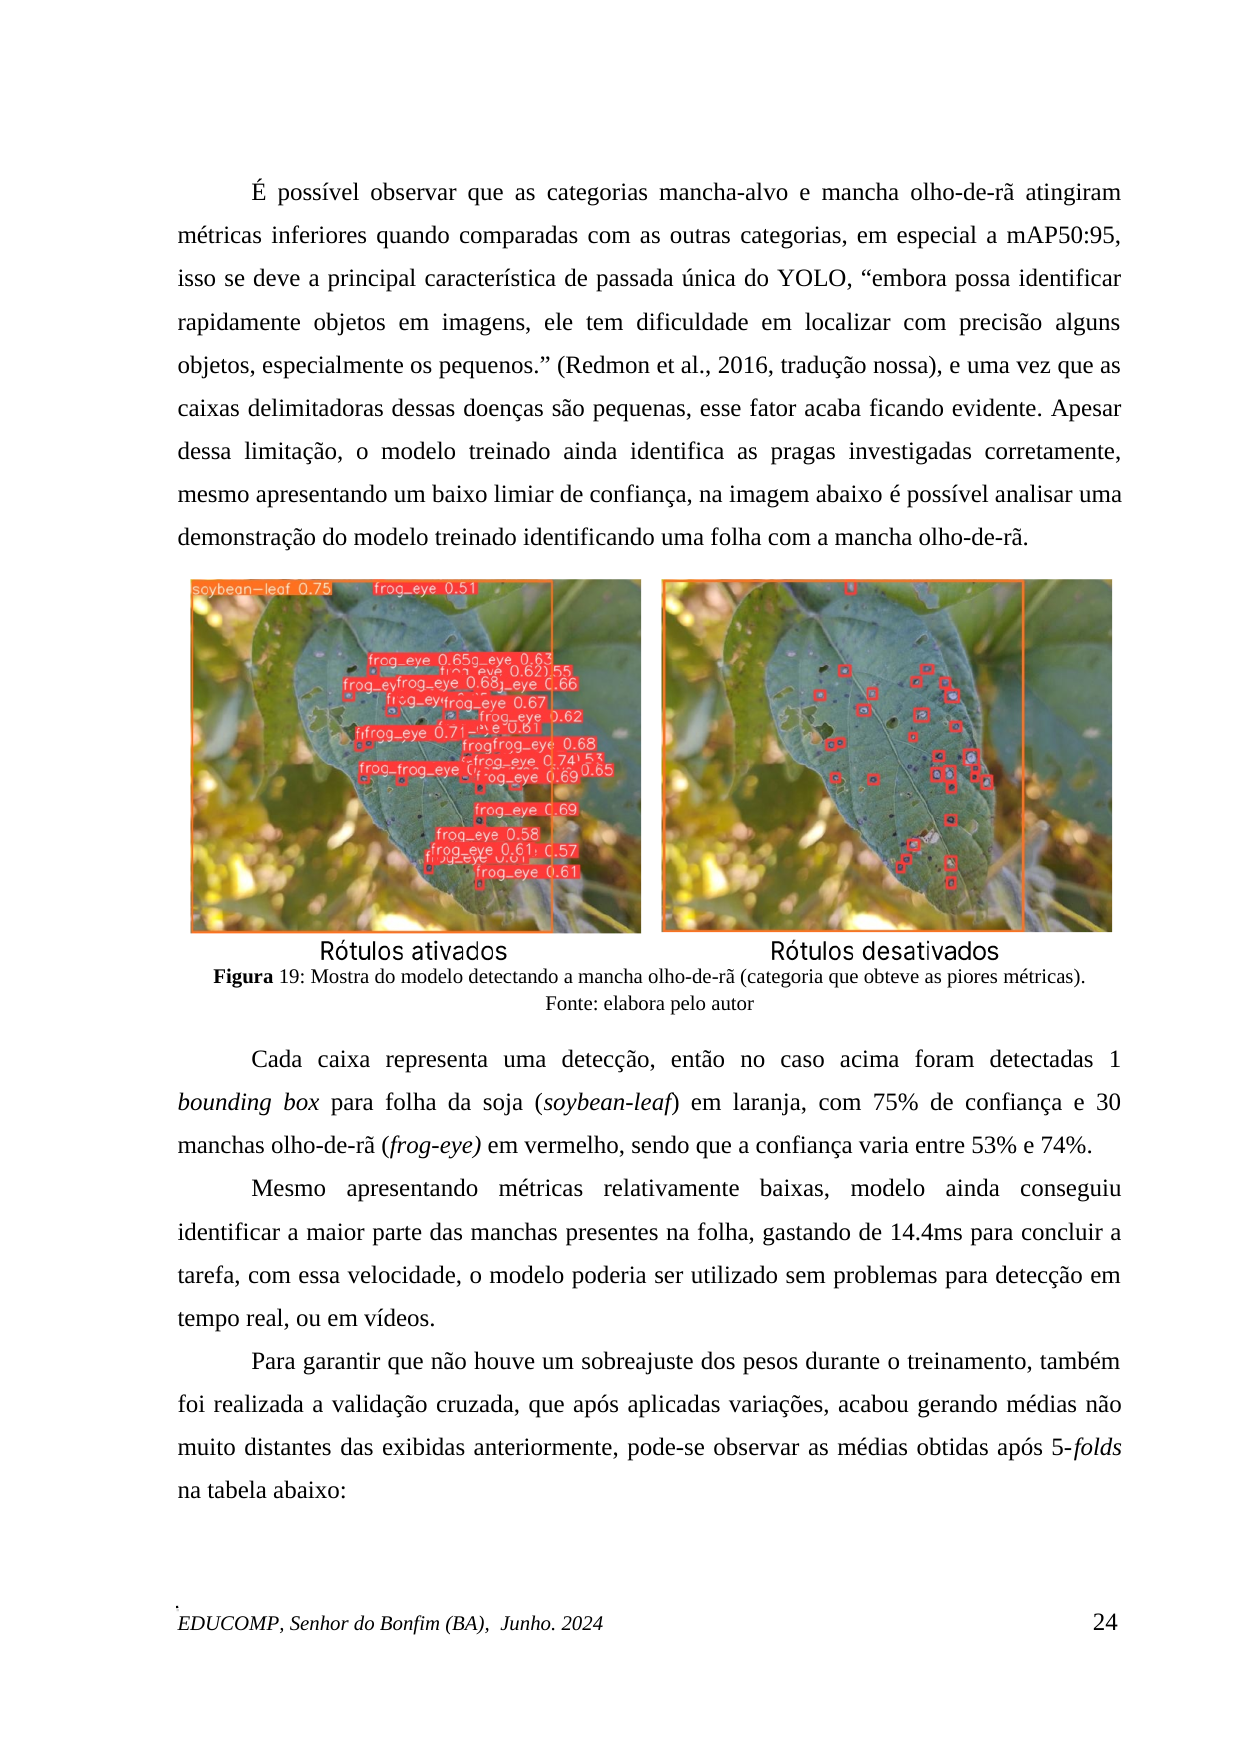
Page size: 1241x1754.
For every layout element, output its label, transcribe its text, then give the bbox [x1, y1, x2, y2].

picture [177, 565, 1123, 964]
text Mesmo apresentando métricas relativamente baixas, modelo ainda conseguiu identificar a maior parte das manchas presentes na folha, gastando de 14.4ms para concluir a tarefa, com essa velocidade, o modelo poderia ser utilizado sem problemas para detecção em tempo real, ou em vídeos. [177, 1173, 1122, 1332]
text Fonte: elabora pelo autor [177, 991, 1122, 1015]
text Para garantir que não houve um sobreajuste dos pesos durante o treinamento, também foi realizada a validação cruzada, que após aplicadas variações, acabou gerando médias não muito distantes das exibidas anteriormente, pode-se observar as médias obtidas após 5-folds na tabela abaixo: [177, 1346, 1122, 1504]
text Figura 19: Mostra do modelo detectando a mancha olho-de-rã (categoria que obteve as piores métricas). [177, 964, 1122, 988]
text Cada caixa representa uma detecção, então no caso acima foram detectadas 1 bounding box para folha da soja (soybean-leaf) em laranja, com 75% de confiança e 30 manchas olho-de-rã (frog-eye) em vermelho, sendo que a confiança varia entre 53% e 74%. [177, 1015, 1122, 1159]
text É possível observar que as categorias mancha-alvo e mancha olho-de-rã atingiram métricas inferiores quando comparadas com as outras categorias, em especial a mAP50:95, isso se deve a principal característica de passada única do YOLO, “embora possa identificar rapidamente objetos em imagens, ele tem dificuldade em localizar com precisão alguns objetos, especialmente os pequenos.” (Redmon et al., 2016, tradução nossa), e uma vez que as caixas delimitadoras dessas doenças são pequenas, esse fator acaba ficando evidente. Apesar dessa limitação, o modelo treinado ainda identifica as pragas investigadas corretamente, mesmo apresentando um baixo limiar de confiança, na imagem abaixo é possível analisar uma demonstração do modelo treinado identificando uma folha com a mancha olho-de-rã. [177, 177, 1122, 551]
